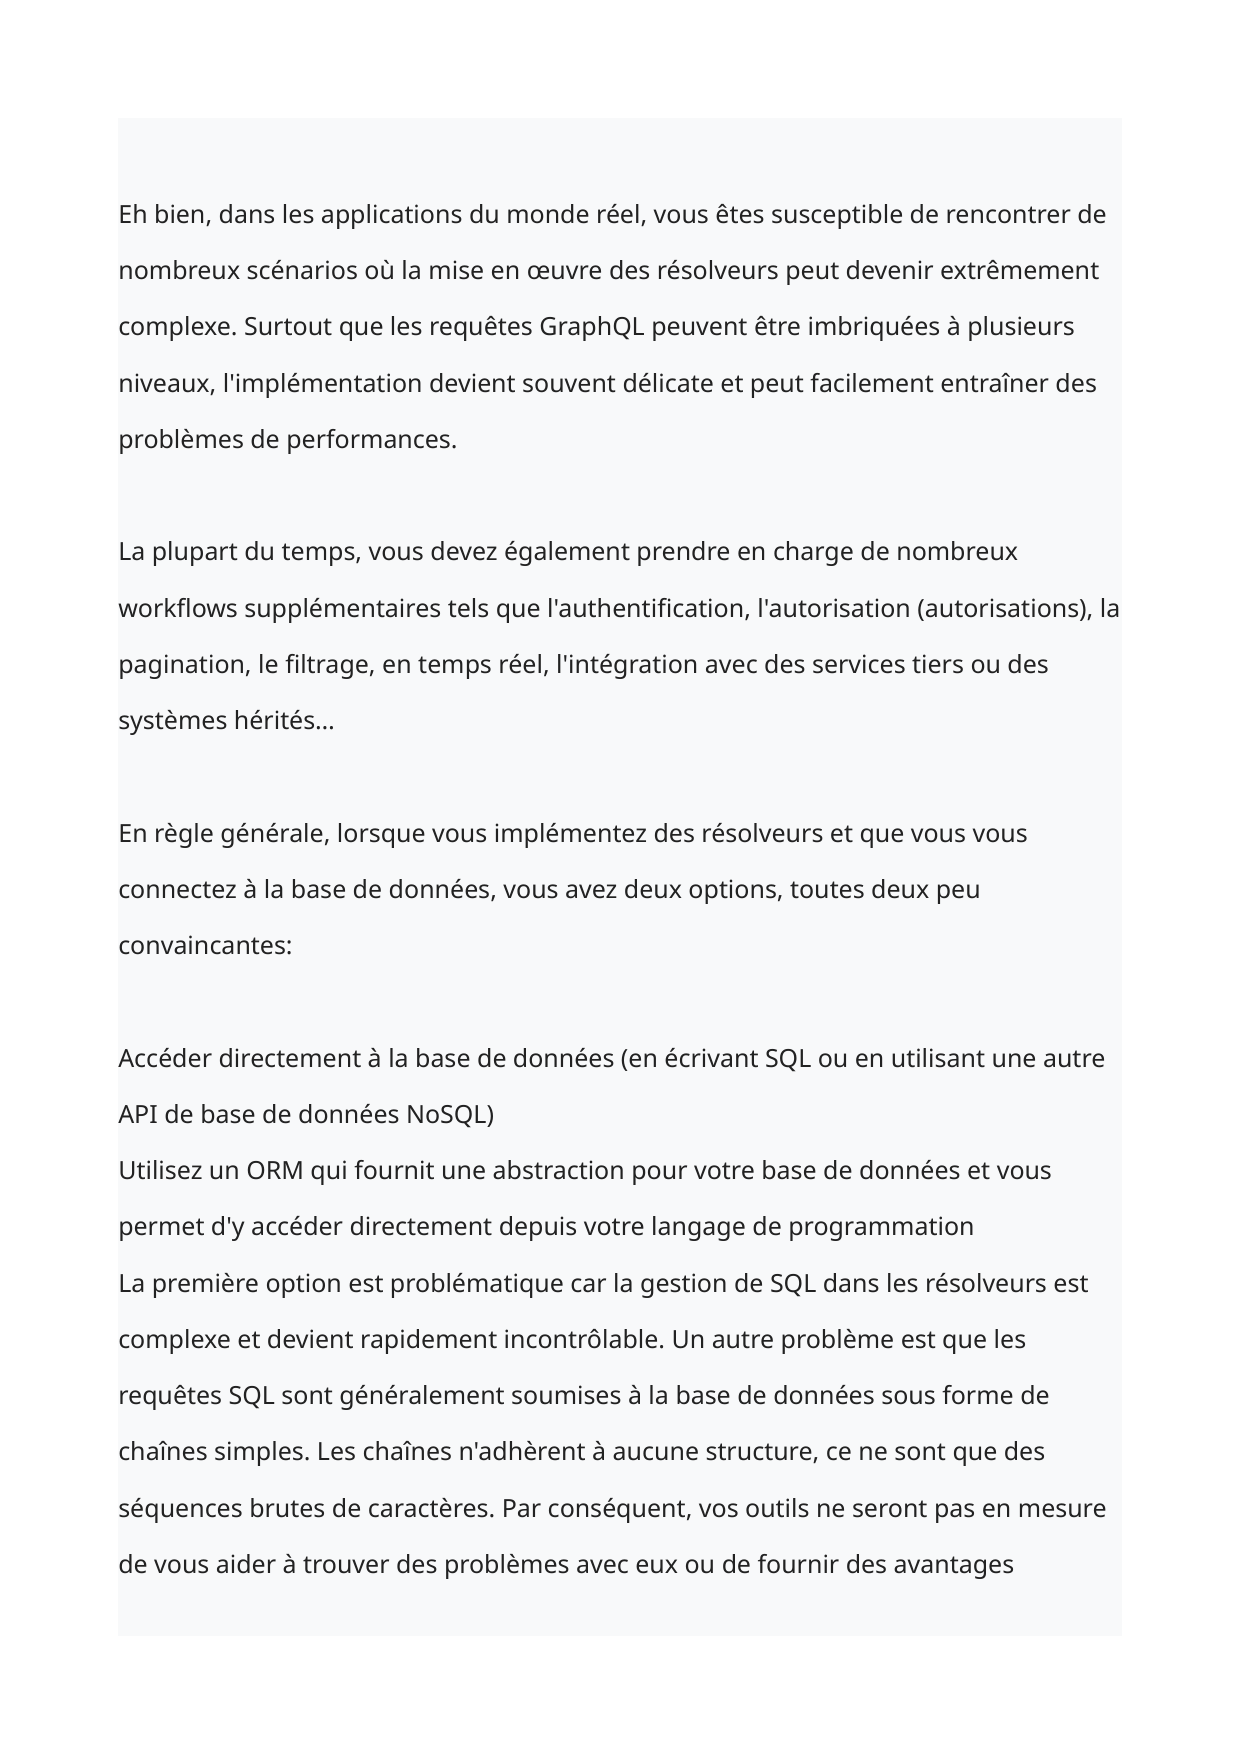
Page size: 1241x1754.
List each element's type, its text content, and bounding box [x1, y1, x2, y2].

text Accéder directement à la base de données (en écrivant SQL ou en utilisant une autre API de base de données NoSQL) [118, 1018, 1122, 1131]
text En règle générale, lorsque vous implémentez des résolveurs et que vous vous connectez à la base de données, vous avez deux options, toutes deux peu convaincantes: [118, 793, 1122, 962]
text Eh bien, dans les applications du monde réel, vous êtes susceptible de rencontrer de nombreux scénarios où la mise en œuvre des résolveurs peut devenir extrêmement complexe. Surtout que les requêtes GraphQL peuvent être imbriquées à plusieurs niveaux, l'implémentation devient souvent délicate et peut facilement entraîner des problèmes de performances. [118, 174, 1122, 456]
text Utilisez un ORM qui fournit une abstraction pour votre base de données et vous permet d'y accéder directement depuis votre langage de programmation [118, 1131, 1122, 1243]
text La première option est problématique car la gestion de SQL dans les résolveurs est complexe et devient rapidement incontrôlable. Un autre problème est que les requêtes SQL sont généralement soumises à la base de données sous forme de chaînes simples. Les chaînes n'adhèrent à aucune structure, ce ne sont que des séquences brutes de caractères. Par conséquent, vos outils ne seront pas en mesure de vous aider à trouver des problèmes avec eux ou de fournir des avantages [118, 1243, 1122, 1581]
text La plupart du temps, vous devez également prendre en charge de nombreux workflows supplémentaires tels que l'authentification, l'autorisation (autorisations), la pagination, le filtrage, en temps réel, l'intégration avec des services tiers ou des systèmes hérités… [118, 512, 1122, 737]
